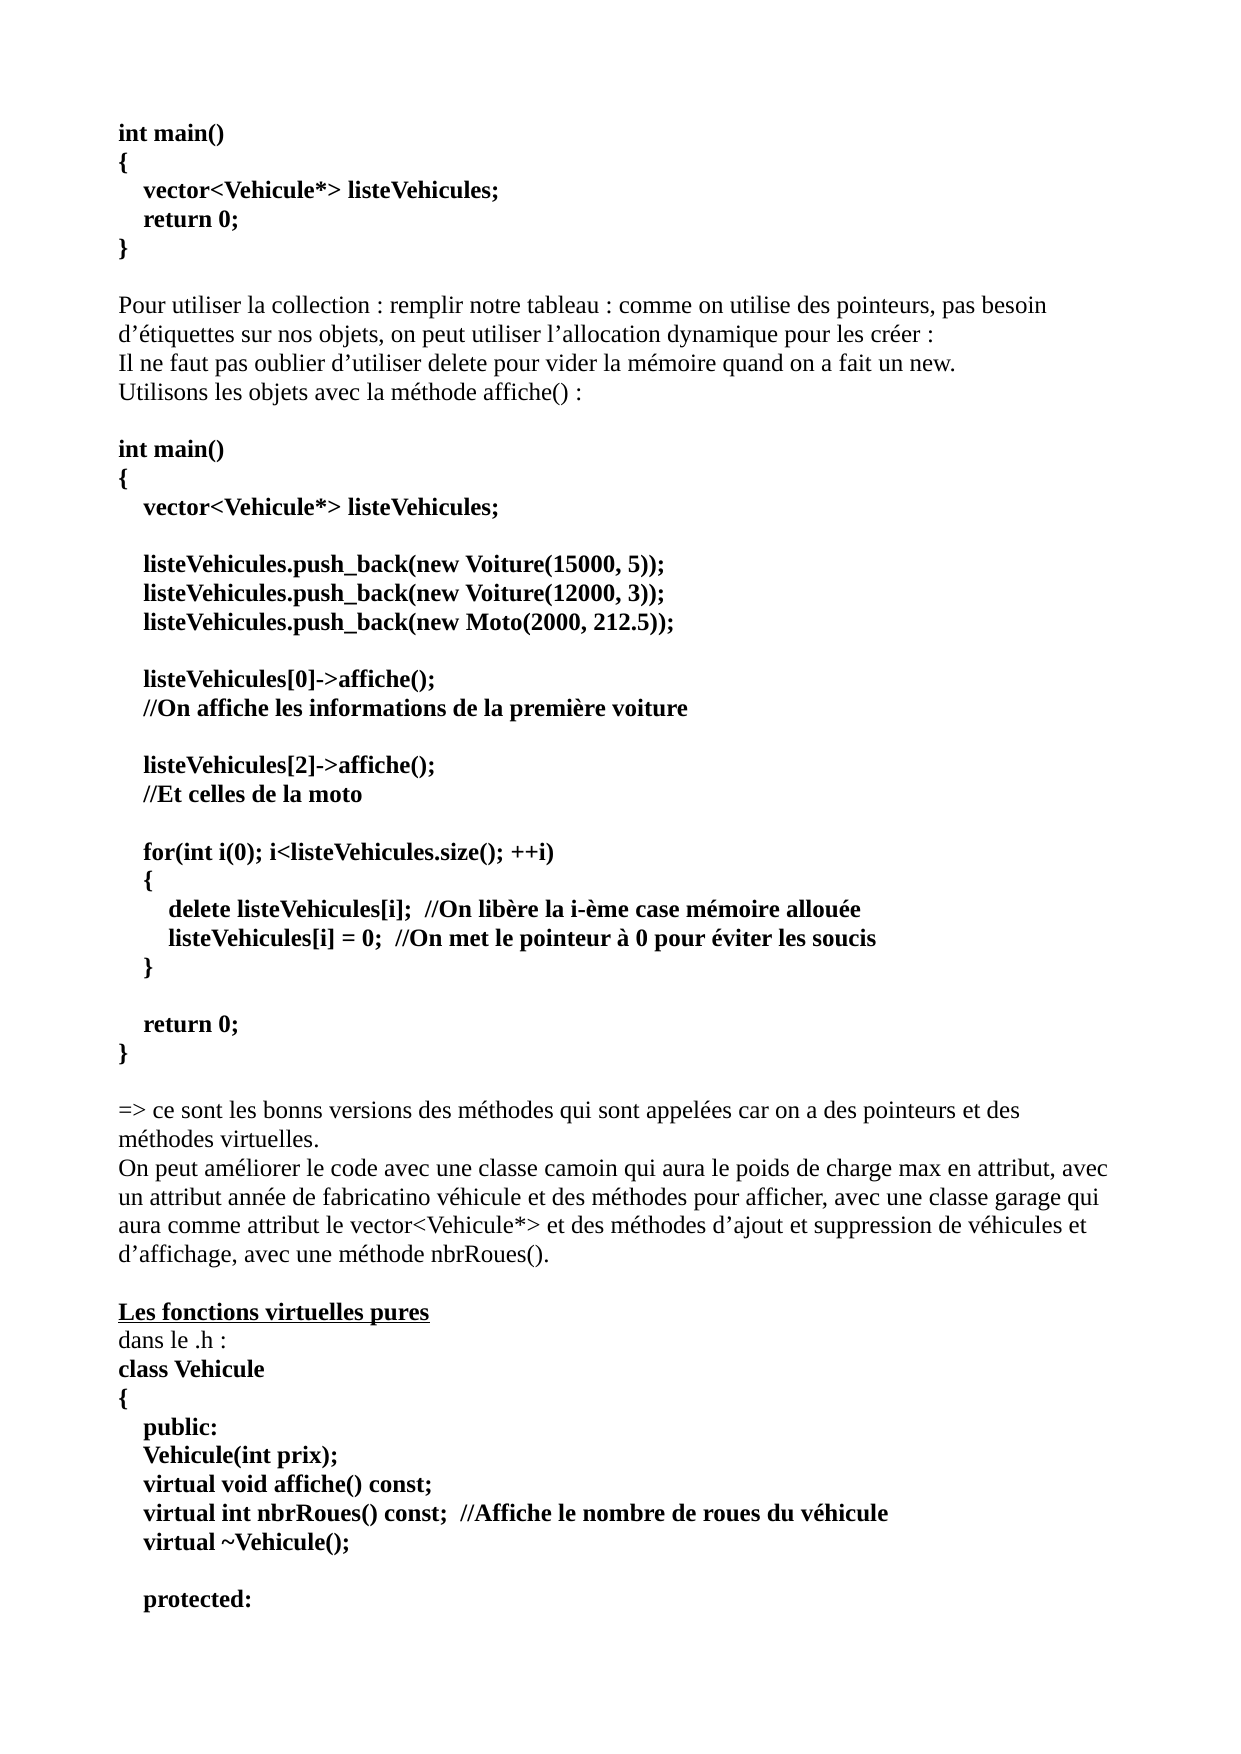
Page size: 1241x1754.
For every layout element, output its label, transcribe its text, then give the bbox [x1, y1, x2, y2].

text for(int i(0); i<listeVehicules.size(); ++i) [118, 837, 1122, 866]
text listeVehicules.push_back(new Voiture(15000, 5)); [118, 549, 1122, 578]
text { [118, 147, 1122, 176]
text { [118, 1383, 1122, 1412]
text listeVehicules.push_back(new Voiture(12000, 3)); [118, 578, 1122, 607]
text vector<Vehicule*> listeVehicules; [118, 492, 1122, 521]
text listeVehicules[0]->affiche(); [118, 664, 1122, 693]
text => ce sont les bonns versions des méthodes qui sont appelées car on a des pointeurs et des méthodes virtuelles. [118, 1096, 1122, 1153]
text return 0; [118, 1009, 1122, 1038]
text class Vehicule [118, 1354, 1122, 1383]
text } [118, 233, 1122, 262]
text vector<Vehicule*> listeVehicules; [118, 176, 1122, 204]
text int main() [118, 118, 1122, 147]
text Utilisons les objets avec la méthode affiche() : [118, 377, 1122, 406]
text virtual ~Vehicule(); [118, 1527, 1122, 1556]
text } [118, 1038, 1122, 1067]
text protected: [118, 1584, 1122, 1613]
text int main() [118, 434, 1122, 463]
text Pour utiliser la collection : remplir notre tableau : comme on utilise des pointeurs, pas besoin d’étiquettes sur nos objets, on peut utiliser l’allocation dynamique pour les créer : [118, 291, 1122, 348]
text dans le .h : [118, 1326, 1122, 1354]
text listeVehicules[i] = 0; //On met le pointeur à 0 pour éviter les soucis [118, 923, 1122, 952]
text //Et celles de la moto [118, 779, 1122, 808]
text virtual void affiche() const; [118, 1469, 1122, 1498]
text On peut améliorer le code avec une classe camoin qui aura le poids de charge max en attribut, avec un attribut année de fabricatino véhicule et des méthodes pour afficher, avec une classe garage qui aura comme attribut le vector<Vehicule*> et des méthodes d’ajout et suppression de véhicules et d’affichage, avec une méthode nbrRoues(). [118, 1153, 1122, 1268]
text public: [118, 1412, 1122, 1441]
text listeVehicules[2]->affiche(); [118, 751, 1122, 779]
text Vehicule(int prix); [118, 1441, 1122, 1469]
text { [118, 463, 1122, 492]
text { [118, 866, 1122, 894]
text Les fonctions virtuelles pures [118, 1297, 1122, 1326]
text virtual int nbrRoues() const; //Affiche le nombre de roues du véhicule [118, 1498, 1122, 1527]
text //On affiche les informations de la première voiture [118, 693, 1122, 722]
text delete listeVehicules[i]; //On libère la i-ème case mémoire allouée [118, 894, 1122, 923]
text Il ne faut pas oublier d’utiliser delete pour vider la mémoire quand on a fait un new. [118, 348, 1122, 377]
text return 0; [118, 204, 1122, 233]
text } [118, 952, 1122, 981]
text listeVehicules.push_back(new Moto(2000, 212.5)); [118, 607, 1122, 636]
